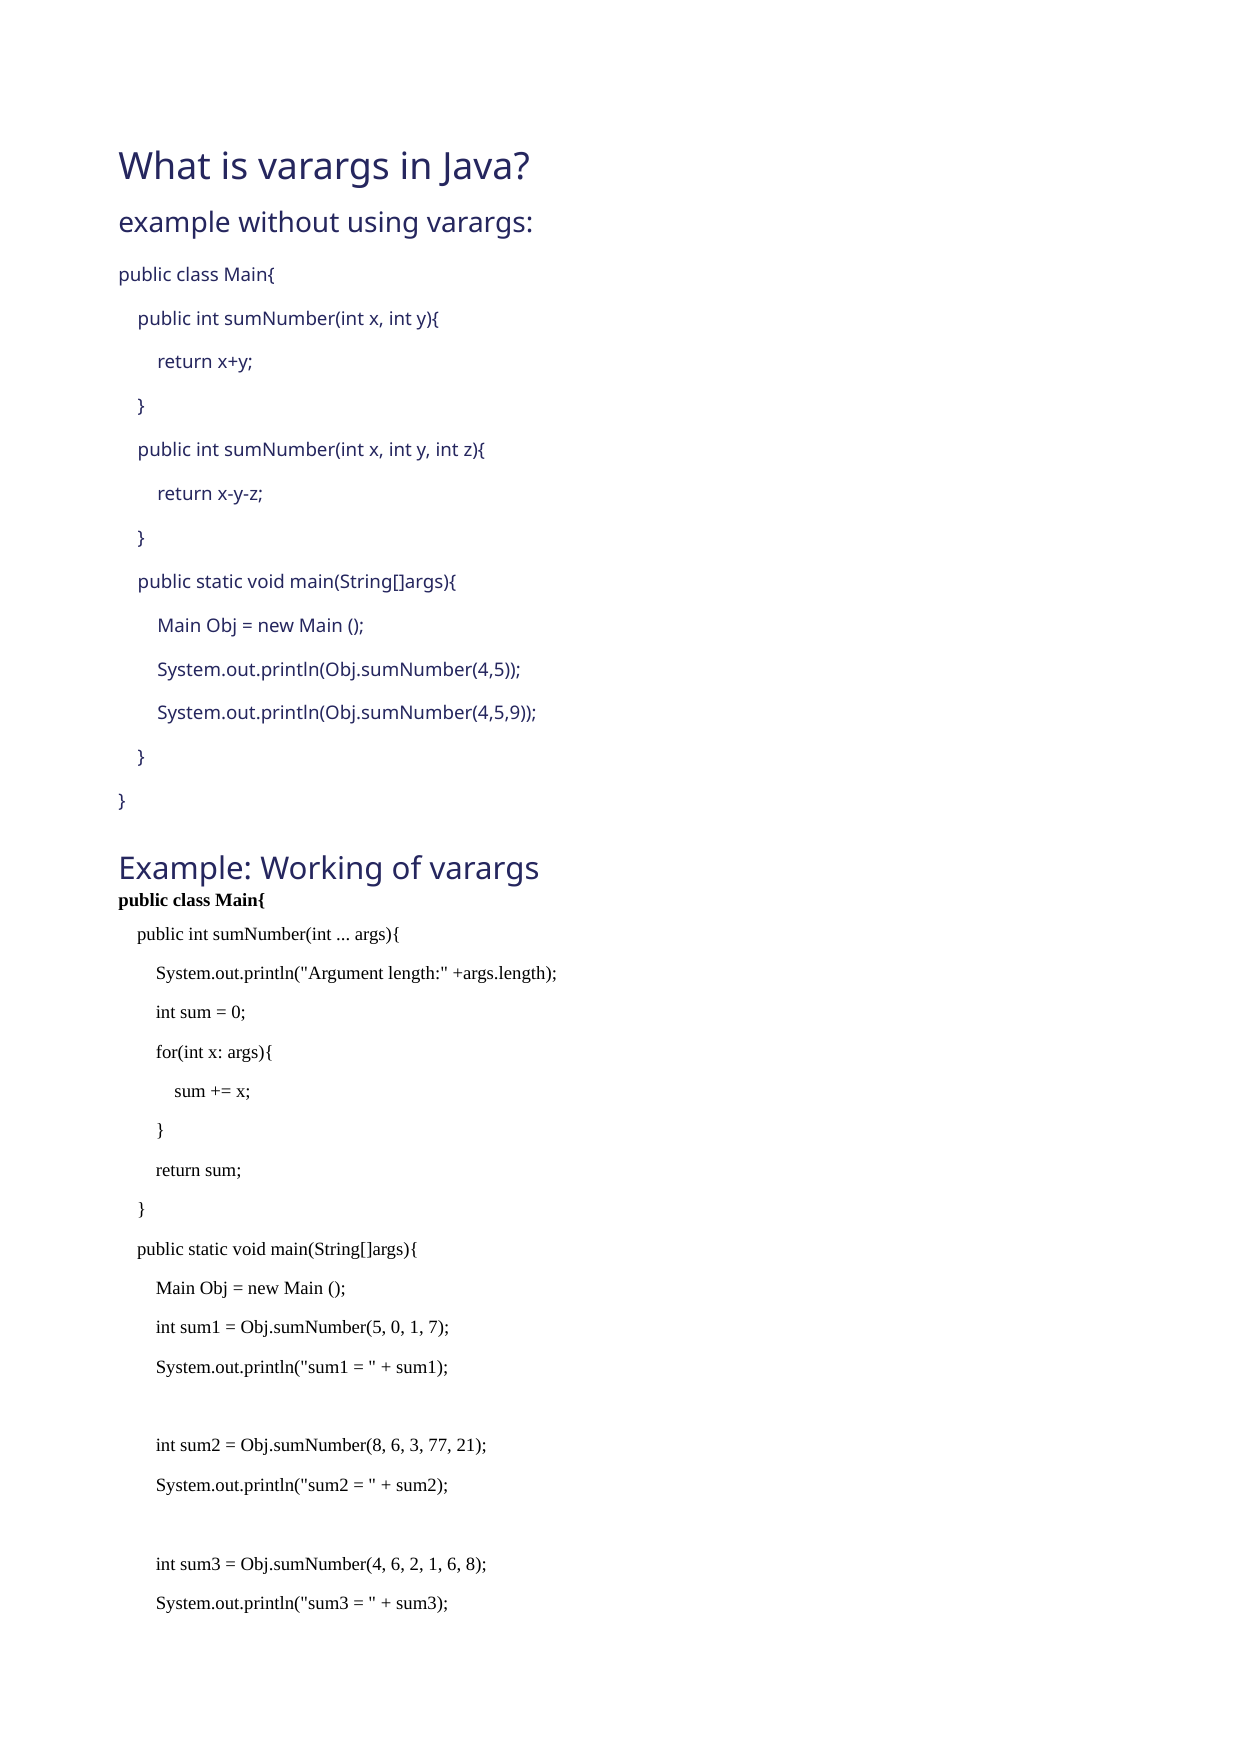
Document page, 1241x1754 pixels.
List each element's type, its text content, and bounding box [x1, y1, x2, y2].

text public int sumNumber(int x, int y, int z){ [118, 437, 1122, 462]
text int sum3 = Obj.sumNumber(4, 6, 2, 1, 6, 8); [118, 1552, 1122, 1574]
text } [118, 524, 1122, 550]
text } [118, 1119, 1122, 1141]
text } [118, 393, 1122, 418]
text int sum1 = Obj.sumNumber(5, 0, 1, 7); [118, 1316, 1122, 1338]
text } [118, 743, 1122, 769]
subtitle What is varargs in Java? [118, 139, 1122, 190]
text public class Main{ [118, 261, 1122, 287]
text public static void main(String[]args){ [118, 1237, 1122, 1259]
text int sum = 0; [118, 1001, 1122, 1023]
text System.out.println(Obj.sumNumber(4,5)); [118, 656, 1122, 681]
text System.out.println("sum2 = " + sum2); [118, 1474, 1122, 1495]
text return x+y; [118, 349, 1122, 374]
text System.out.println(Obj.sumNumber(4,5,9)); [118, 700, 1122, 725]
text sum += x; [118, 1080, 1122, 1102]
text } [118, 1198, 1122, 1220]
text Main Obj = new Main (); [118, 612, 1122, 637]
text int sum2 = Obj.sumNumber(8, 6, 3, 77, 21); [118, 1434, 1122, 1456]
text public int sumNumber(int ... args){ [118, 922, 1122, 944]
text System.out.println("sum1 = " + sum1); [118, 1356, 1122, 1377]
text } [118, 787, 1122, 813]
subtitle Example: Working of varargs public class Main{ [118, 846, 1122, 910]
text for(int x: args){ [118, 1041, 1122, 1062]
text public static void main(String[]args){ [118, 568, 1122, 594]
text System.out.println("Argument length:" +args.length); [118, 962, 1122, 983]
text return sum; [118, 1159, 1122, 1180]
text Main Obj = new Main (); [118, 1277, 1122, 1298]
text return x-y-z; [118, 480, 1122, 506]
text System.out.println("sum3 = " + sum3); [118, 1592, 1122, 1613]
text public int sumNumber(int x, int y){ [118, 305, 1122, 331]
text example without using varargs: [118, 202, 1122, 241]
